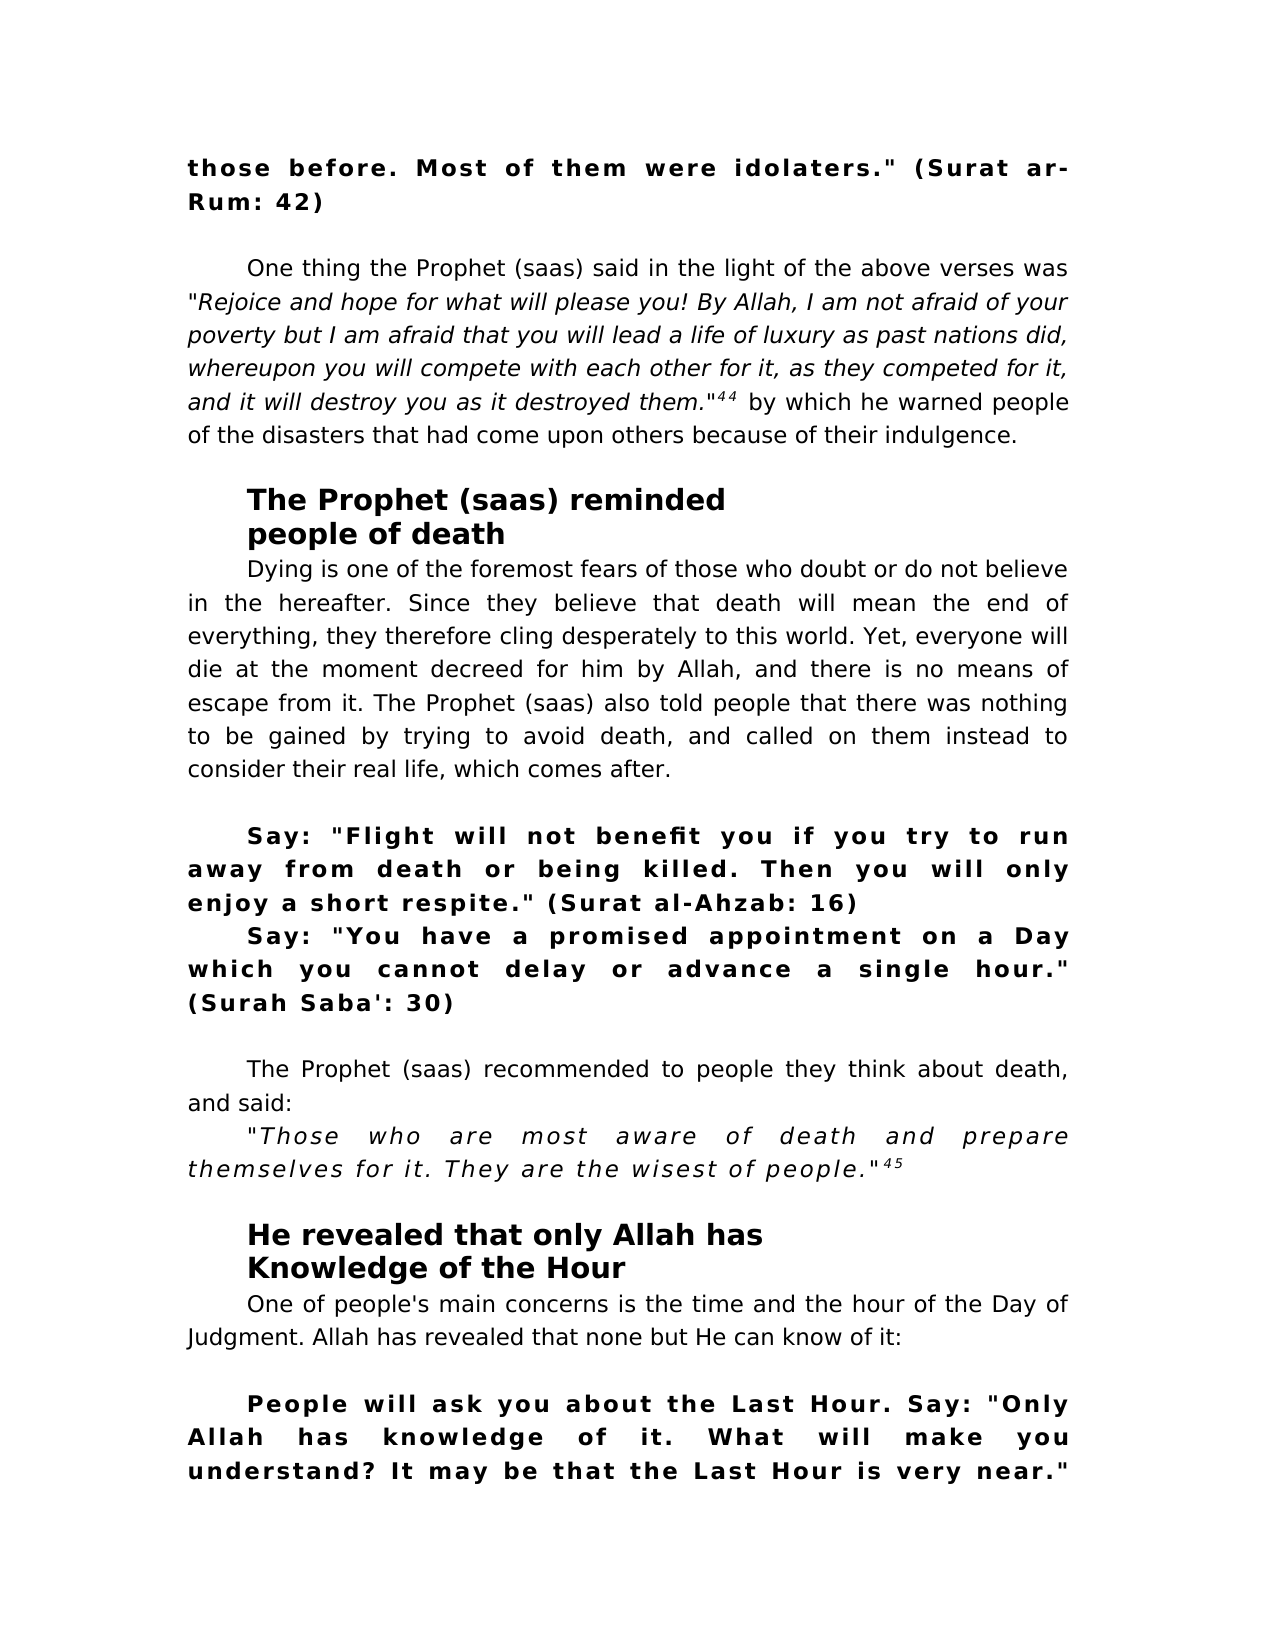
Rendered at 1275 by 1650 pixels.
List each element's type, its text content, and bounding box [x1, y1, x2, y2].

text The Prophet (saas) recommended to people they think about death, and said: [187, 1051, 1070, 1118]
text Say: "You have a promised appointment on a Day which you cannot delay or advance a single hour." (Surah Saba': 30) [187, 918, 1070, 1018]
text One thing the Prophet (saas) said in the light of the above verses was "Rejoice and hope for what will please you! By Allah, I am not afraid of your poverty but I am afraid that you will lead a life of luxury as past nations did, whereupon you will compete with each other for it, as they competed for it, and it will destroy you as it destroyed them."44 by which he warned people of the disasters that had come upon others because of their indulgence. [187, 250, 1070, 450]
text One of people's main concerns is the time and the hour of the Day of Judgment. Allah has revealed that none but He can know of it: [187, 1286, 1070, 1352]
text He revealed that only Allah has [187, 1218, 1070, 1252]
text Dying is one of the foremost fears of those who doubt or do not believe in the hereafter. Since they believe that death will mean the end of everything, they therefore cling desperately to this world. Yet, everyone will die at the moment decreed for him by Allah, and there is no means of escape from it. The Prophet (saas) also told people that there was nothing to be gained by trying to avoid death, and called on them instead to consider their real life, which comes after. [187, 551, 1070, 784]
text those before. Most of them were idolaters." (Surat ar-Rum: 42) [187, 150, 1070, 217]
text The Prophet (saas) reminded [187, 483, 1070, 517]
text People will ask you about the Last Hour. Say: "Only Allah has knowledge of it. What will make you understand? It may be that the Last Hour is very near." [187, 1386, 1070, 1486]
text Knowledge of the Hour [187, 1252, 1070, 1286]
text Say: "Flight will not benefit you if you try to run away from death or being killed. Then you will only enjoy a short respite." (Surat al-Ahzab: 16) [187, 818, 1070, 918]
text people of death [187, 517, 1070, 551]
text "Those who are most aware of death and prepare themselves for it. They are the wisest of people."45 [187, 1118, 1070, 1184]
